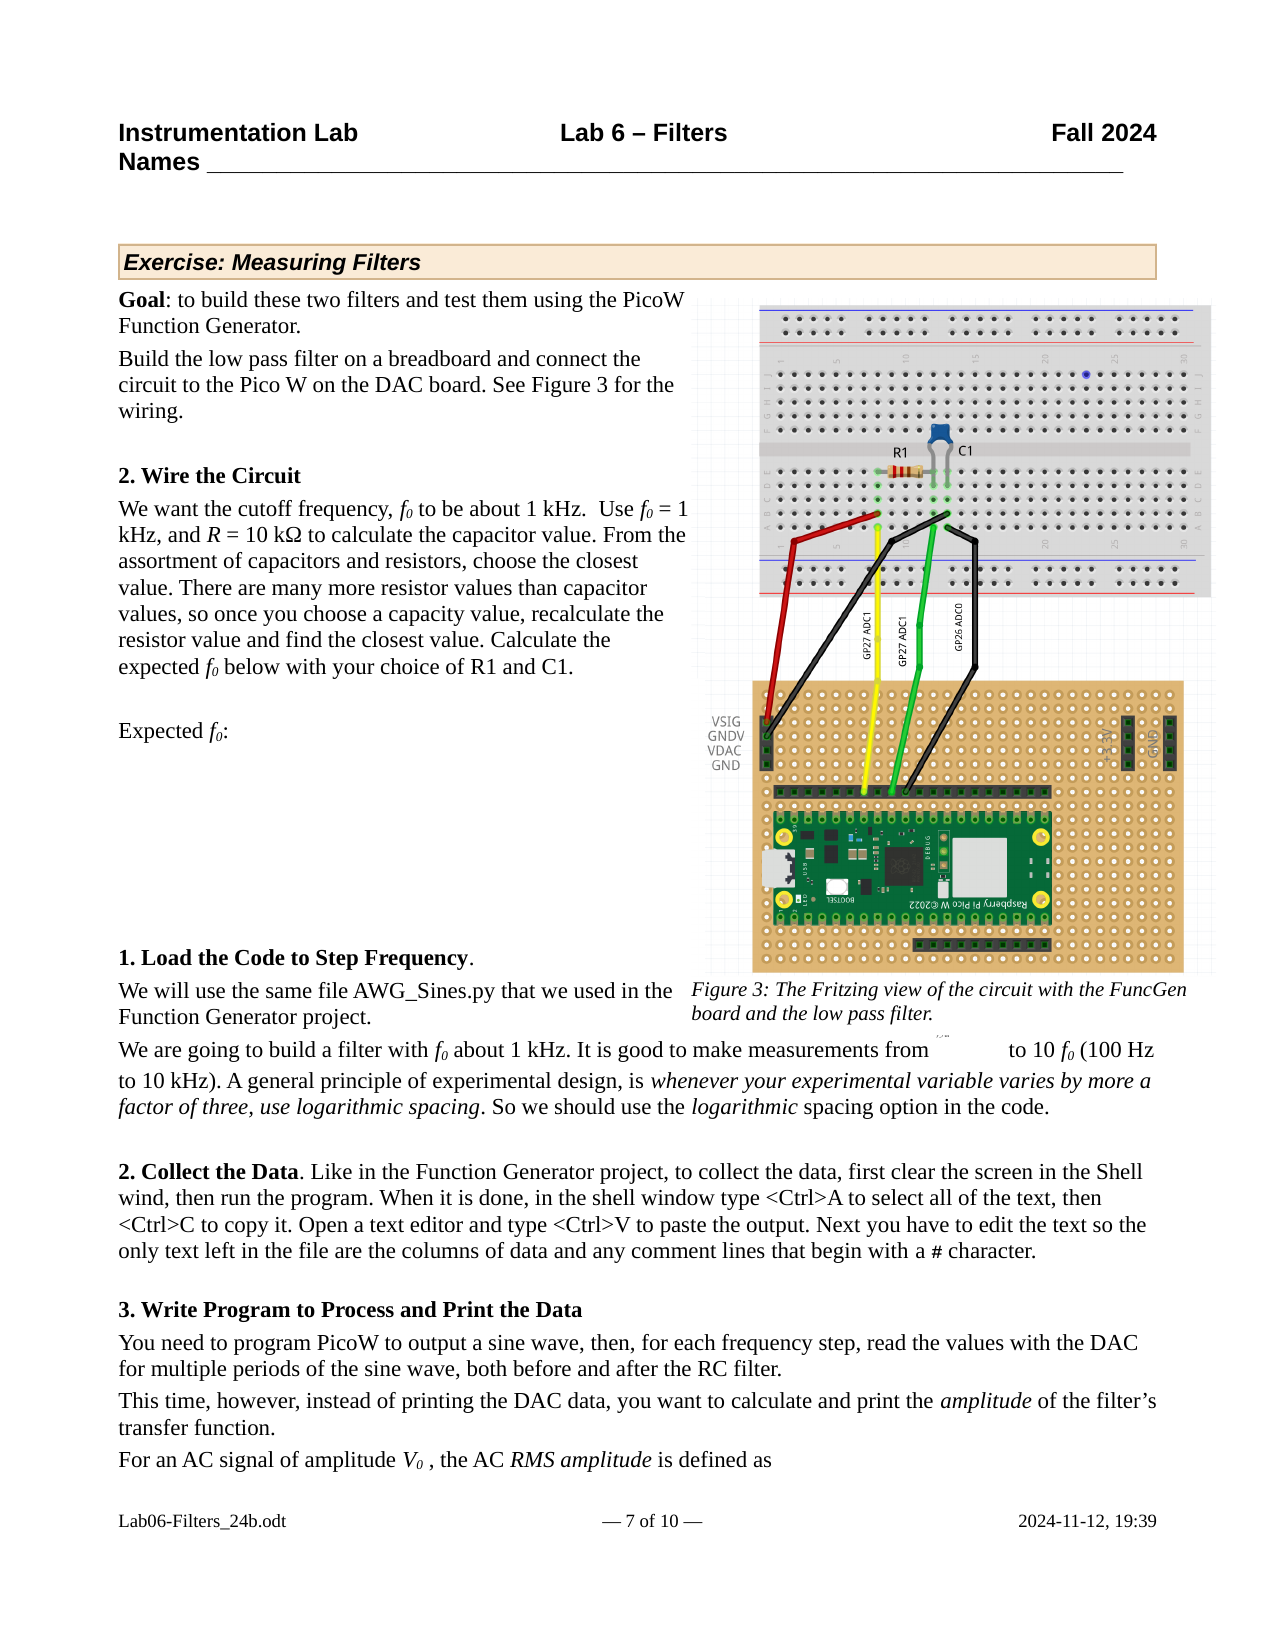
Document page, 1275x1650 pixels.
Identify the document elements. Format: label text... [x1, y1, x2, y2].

text We are going to build a filter with f0 about 1 kHz. It is good to make measurements from to 10 f0 (100 Hz to 10 kHz). A general principle of experimental design, is whenever your experimental variable varies by more a factor of three, use logarithmic spacing. So we should use the logarithmic spacing option in the code. [118, 1036, 1157, 1119]
text 3. Write Program to Process and Print the Data [118, 1296, 1157, 1323]
text We want the cutoff frequency, f0 to be about 1 kHz. Use f0 = 1 kHz, and R = 10 kΩ to calculate the capacitor value. From the assortment of capacitors and resistors, choose the closest value. There are many more resistor values than capacitor values, so once you choose a capacity value, recalculate the resistor value and find the closest value. Calculate the expected f0 below with your choice of R1 and C1. [118, 495, 691, 679]
text 1. Load the Code to Step Frequency. [118, 944, 691, 971]
picture [691, 298, 1217, 977]
text This time, however, instead of printing the DAC data, you want to calculate and print the amplitude of the filter’s transfer function. [118, 1388, 1157, 1440]
text Build the low pass filter on a breadboard and connect the circuit to the Pico W on the DAC board. See Figure 3 for the wiring. [118, 345, 691, 424]
text We will use the same file AWG_Sines.py that we used in the Function Generator project. [118, 977, 1157, 1029]
text 2. Collect the Data. Like in the Function Generator project, to collect the data, first clear the screen in the Shell wind, then run the program. When it is done, in the shell window type <Ctrl>A to select all of the text, then <Ctrl>C to copy it. Open a text editor and type <Ctrl>V to paste the output. Next you have to edit the text so the only text left in the file are the columns of data and any comment lines that begin with a # character. [118, 1158, 1157, 1264]
subtitle Exercise: Measuring Filters [120, 246, 1155, 278]
text For an AC signal of amplitude V0 , the AC RMS amplitude is defined as [118, 1446, 1157, 1473]
text 2. Wire the Circuit [118, 462, 691, 489]
text Figure 3: The Fritzing view of the circuit with the FuncGen board and the low pass filter. [691, 977, 1216, 1025]
text You need to program PicoW to output a sine wave, then, for each frequency step, read the values with the DAC for multiple periods of the sine wave, both before and after the RC filter. [118, 1329, 1157, 1382]
text Expected f0: [118, 718, 691, 744]
text Goal: to build these two filters and test them using the PicoW Function Generator. [118, 286, 1216, 339]
